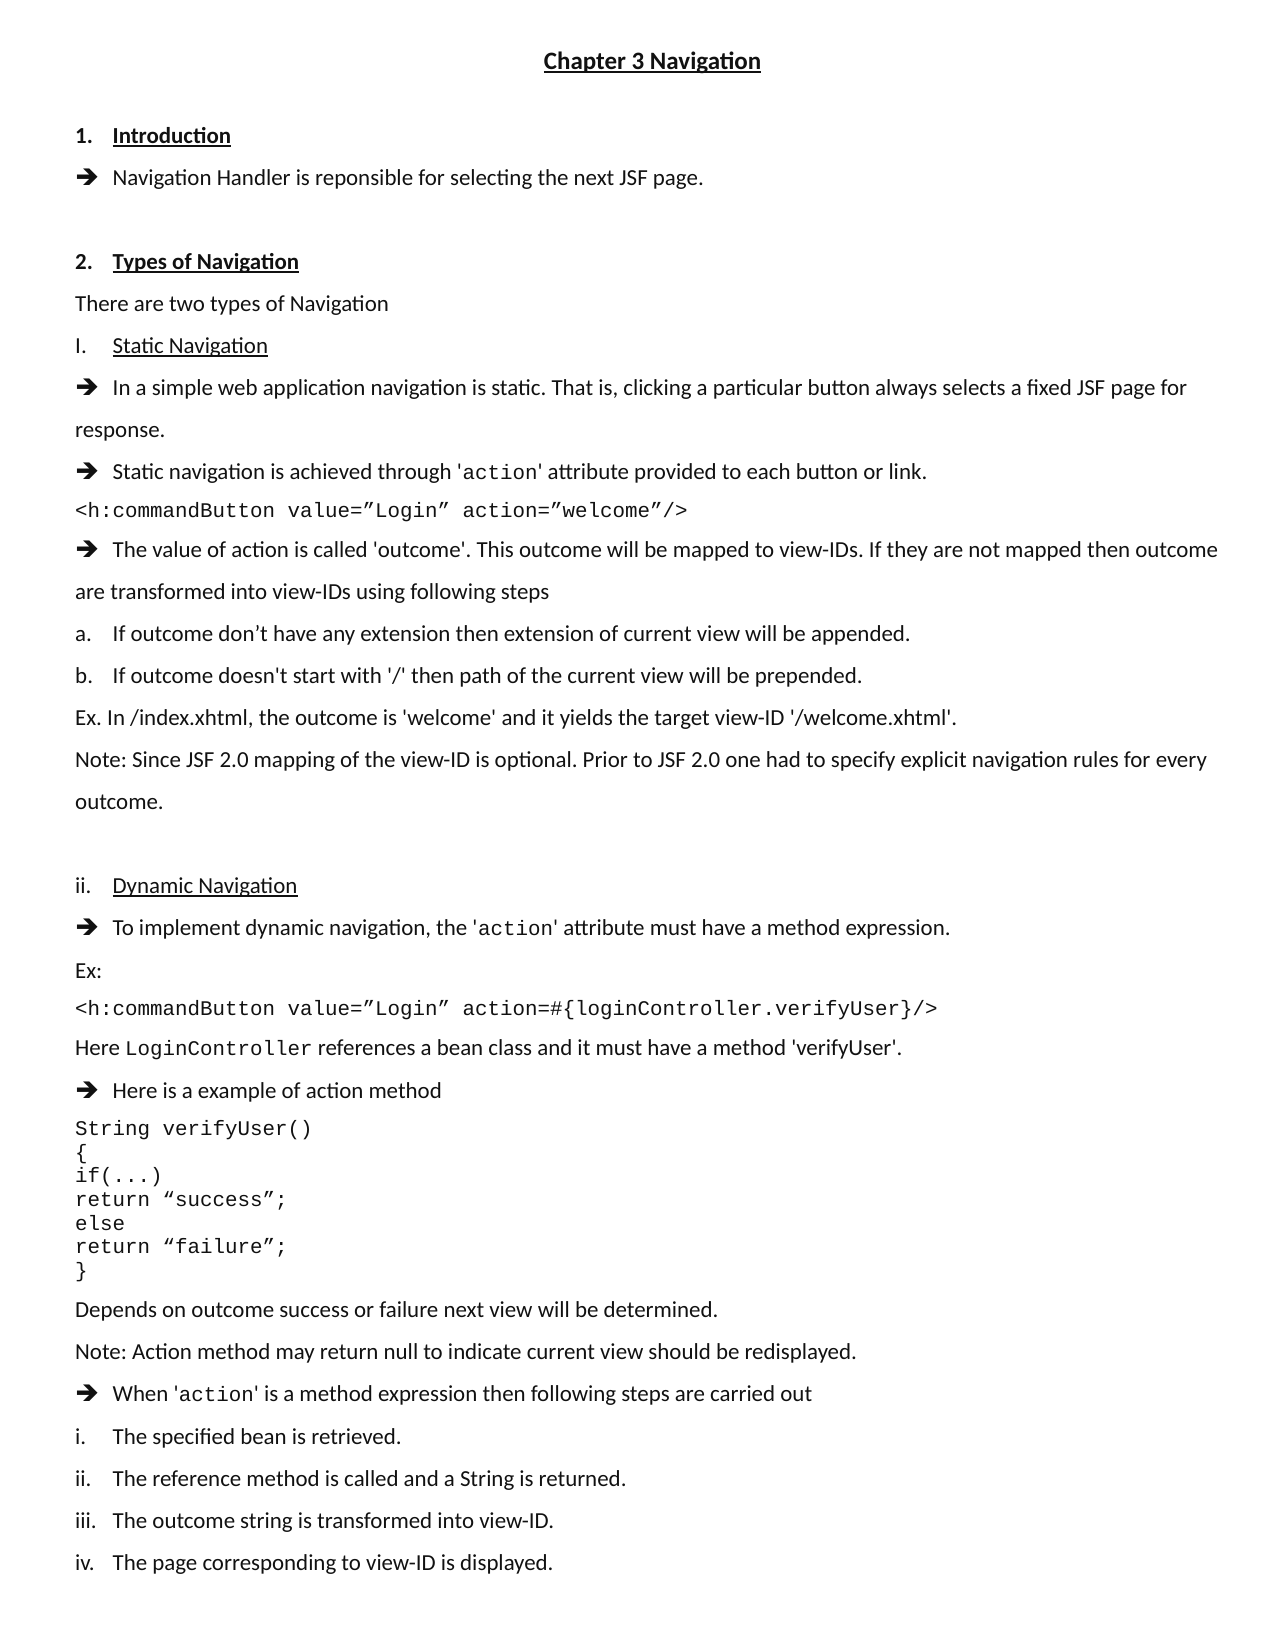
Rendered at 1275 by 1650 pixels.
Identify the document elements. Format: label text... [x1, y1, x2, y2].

text Ex: [75, 956, 1230, 984]
list The value of action is called 'outcome'. This outcome will be mapped to view-IDs. If they are not mapped then outcome are transformed into view-IDs using following steps [75, 535, 1230, 605]
list To implement dynamic navigation, the 'action' attribute must have a method expression. [75, 913, 1230, 942]
text 2. Types of Navigation [75, 247, 1230, 275]
list When 'action' is a method expression then following steps are carried out [75, 1379, 1230, 1408]
list ii. The reference method is called and a String is returned. [75, 1464, 1230, 1492]
list Note: Since JSF 2.0 mapping of the view-ID is optional. Prior to JSF 2.0 one had to specify explicit navigation rules for every outcome. [75, 745, 1230, 815]
list 1. Introduction [75, 121, 1230, 149]
text I. Static Navigation [75, 331, 1230, 359]
text Depends on outcome success or failure next view will be determined. [75, 1295, 1230, 1323]
text if(...) [75, 1165, 1230, 1189]
text ii. Dynamic Navigation [75, 871, 1230, 899]
list i. The specified bean is retrieved. [75, 1422, 1230, 1450]
text <h:commandButton value=”Login” action=#{loginController.verifyUser}/> [75, 998, 1230, 1022]
text Here LoginController references a bean class and it must have a method 'verifyUser'. [75, 1033, 1230, 1062]
list Here is a example of action method [75, 1076, 1230, 1104]
text return “success”; [75, 1189, 1230, 1213]
text return “failure”; [75, 1236, 1230, 1260]
list b. If outcome doesn't start with '/' then path of the current view will be prepended. [75, 661, 1230, 689]
list Ex. In /index.xhtml, the outcome is 'welcome' and it yields the target view-ID '/welcome.xhtml'. [75, 703, 1230, 731]
list There are two types of Navigation [75, 289, 1230, 317]
text Chapter 3 Navigation [75, 45, 1230, 76]
list iv. The page corresponding to view-ID is displayed. [75, 1548, 1230, 1576]
list Static navigation is achieved through 'action' attribute provided to each button or link. [75, 457, 1230, 486]
list <h:commandButton value=”Login” action=”welcome”/> [75, 500, 1230, 523]
text } [75, 1260, 1230, 1284]
list iii. The outcome string is transformed into view-ID. [75, 1506, 1230, 1534]
list a. If outcome don’t have any extension then extension of current view will be appended. [75, 619, 1230, 647]
list Navigation Handler is reponsible for selecting the next JSF page. [75, 163, 1230, 191]
text { [75, 1142, 1230, 1165]
text Note: Action method may return null to indicate current view should be redisplayed. [75, 1337, 1230, 1365]
list In a simple web application navigation is static. That is, clicking a particular button always selects a fixed JSF page for response. [75, 373, 1230, 443]
list String verifyUser() [75, 1118, 1230, 1142]
text else [75, 1213, 1230, 1236]
